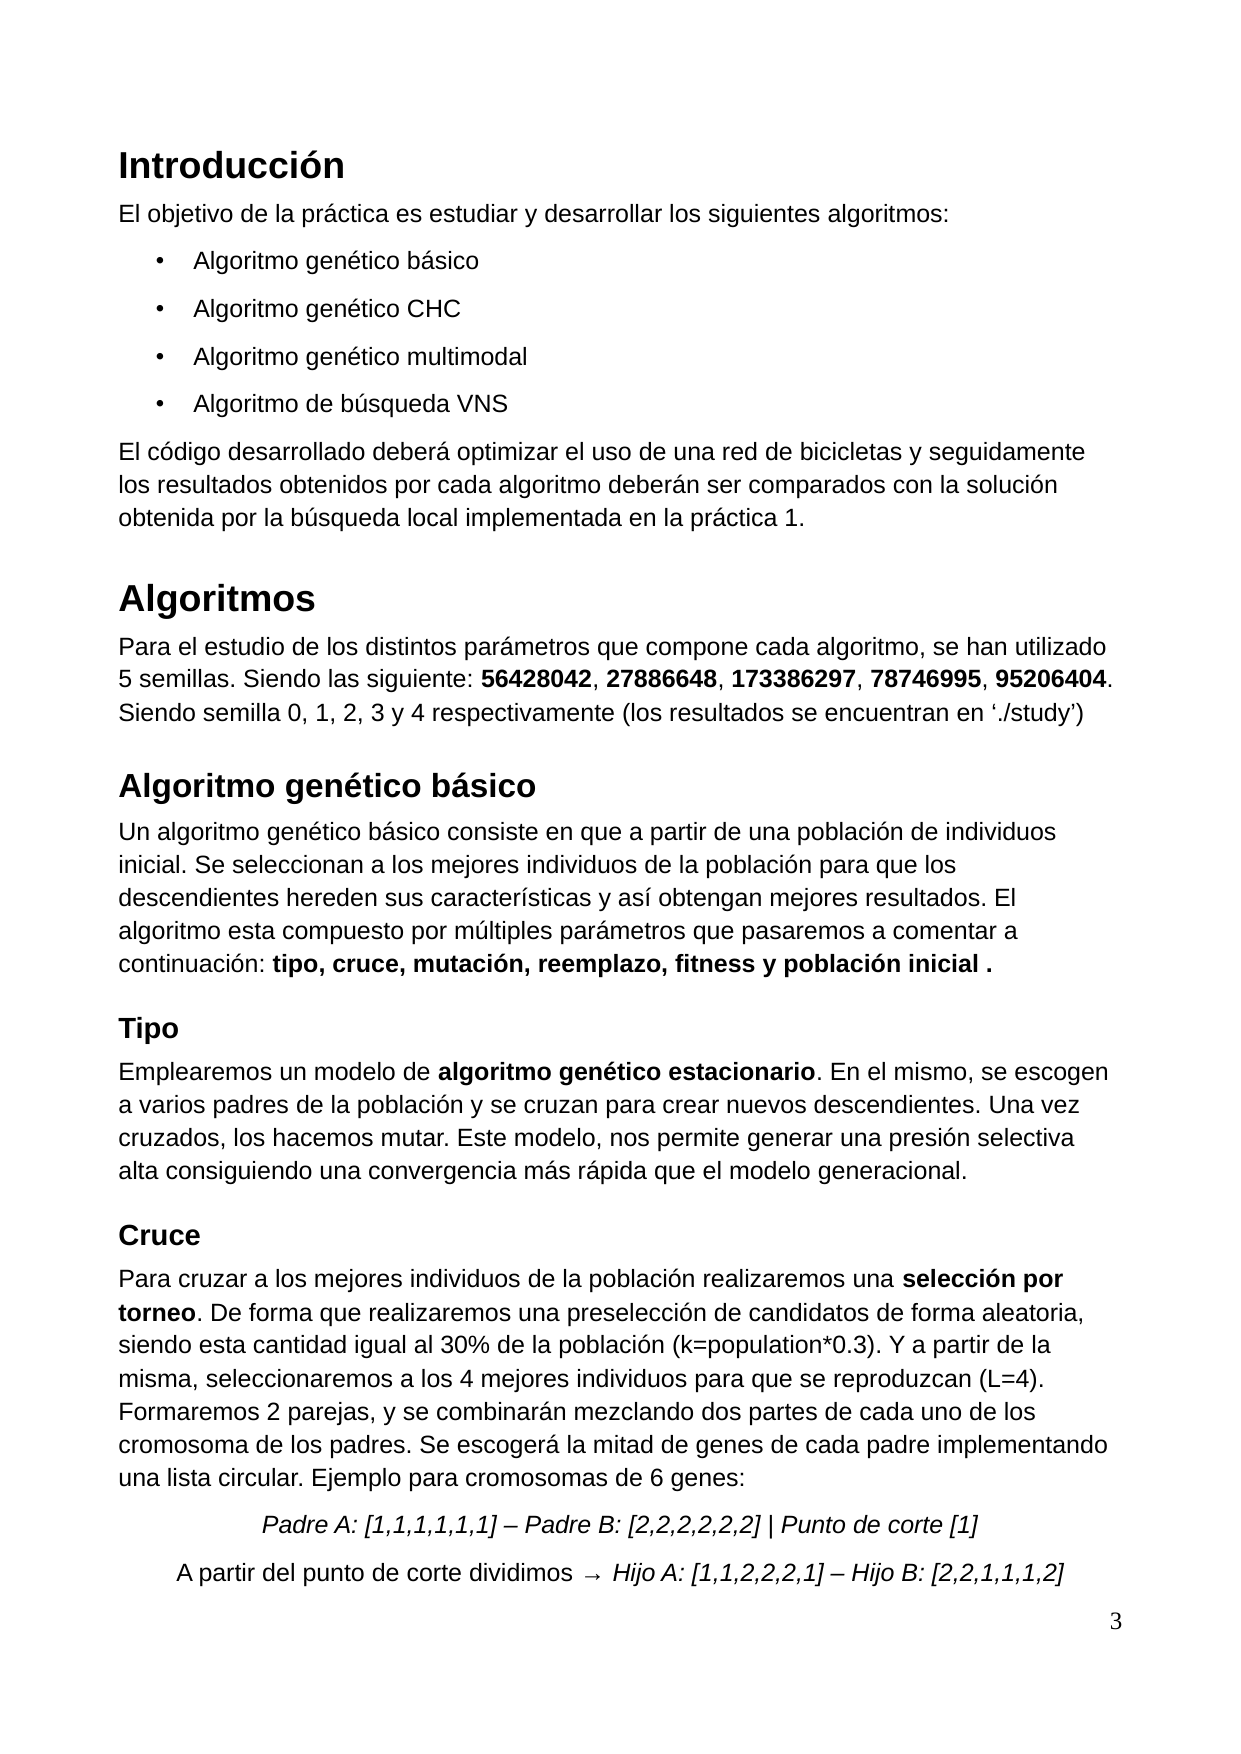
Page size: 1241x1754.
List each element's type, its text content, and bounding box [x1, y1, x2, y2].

text El objetivo de la práctica es estudiar y desarrollar los siguientes algoritmos: [118, 199, 1122, 227]
list Algoritmo genético básico [156, 246, 1122, 275]
subtitle Tipo [118, 1011, 1122, 1045]
subtitle Algoritmos [118, 576, 1122, 619]
text Para cruzar a los mejores individuos de la población realizaremos una selección por torneo. De forma que realizaremos una preselección de candidatos de forma aleatoria, siendo esta cantidad igual al 30% de la población (k=population*0.3). Y a partir de la misma, seleccionaremos a los 4 mejores individuos para que se reproduzcan (L=4). Formaremos 2 parejas, y se combinarán mezclando dos partes de cada uno de los cromosoma de los padres. Se escogerá la mitad de genes de cada padre implementando una lista circular. Ejemplo para cromosomas de 6 genes: [118, 1264, 1122, 1491]
text Para el estudio de los distintos parámetros que compone cada algoritmo, se han utilizado 5 semillas. Siendo las siguiente: 56428042, 27886648, 173386297, 78746995, 95206404. Siendo semilla 0, 1, 2, 3 y 4 respectivamente (los resultados se encuentran en ‘./study’) [118, 631, 1122, 726]
text Padre A: [1,1,1,1,1,1] – Padre B: [2,2,2,2,2,2] | Punto de corte [1] [118, 1510, 1122, 1539]
list Algoritmo genético CHC [156, 294, 1122, 323]
list Algoritmo de búsqueda VNS [156, 389, 1122, 418]
text A partir del punto de corte dividimos → Hijo A: [1,1,2,2,2,1] – Hijo B: [2,2,1,1,1,2] [118, 1558, 1122, 1587]
subtitle Algoritmo genético básico [118, 766, 1122, 804]
subtitle Introducción [118, 143, 1122, 186]
text Un algoritmo genético básico consiste en que a partir de una población de individuos inicial. Se seleccionan a los mejores individuos de la población para que los descendientes hereden sus características y así obtengan mejores resultados. El algoritmo esta compuesto por múltiples parámetros que pasaremos a comentar a continuación: tipo, cruce, mutación, reemplazo, fitness y población inicial . [118, 817, 1122, 978]
subtitle Cruce [118, 1218, 1122, 1252]
list Algoritmo genético multimodal [156, 342, 1122, 371]
text El código desarrollado deberá optimizar el uso de una red de bicicletas y seguidamente los resultados obtenidos por cada algoritmo deberán ser comparados con la solución obtenida por la búsqueda local implementada en la práctica 1. [118, 437, 1122, 532]
text Emplearemos un modelo de algoritmo genético estacionario. En el mismo, se escogen a varios padres de la población y se cruzan para crear nuevos descendientes. Una vez cruzados, los hacemos mutar. Este modelo, nos permite generar una presión selectiva alta consiguiendo una convergencia más rápida que el modelo generacional. [118, 1057, 1122, 1185]
